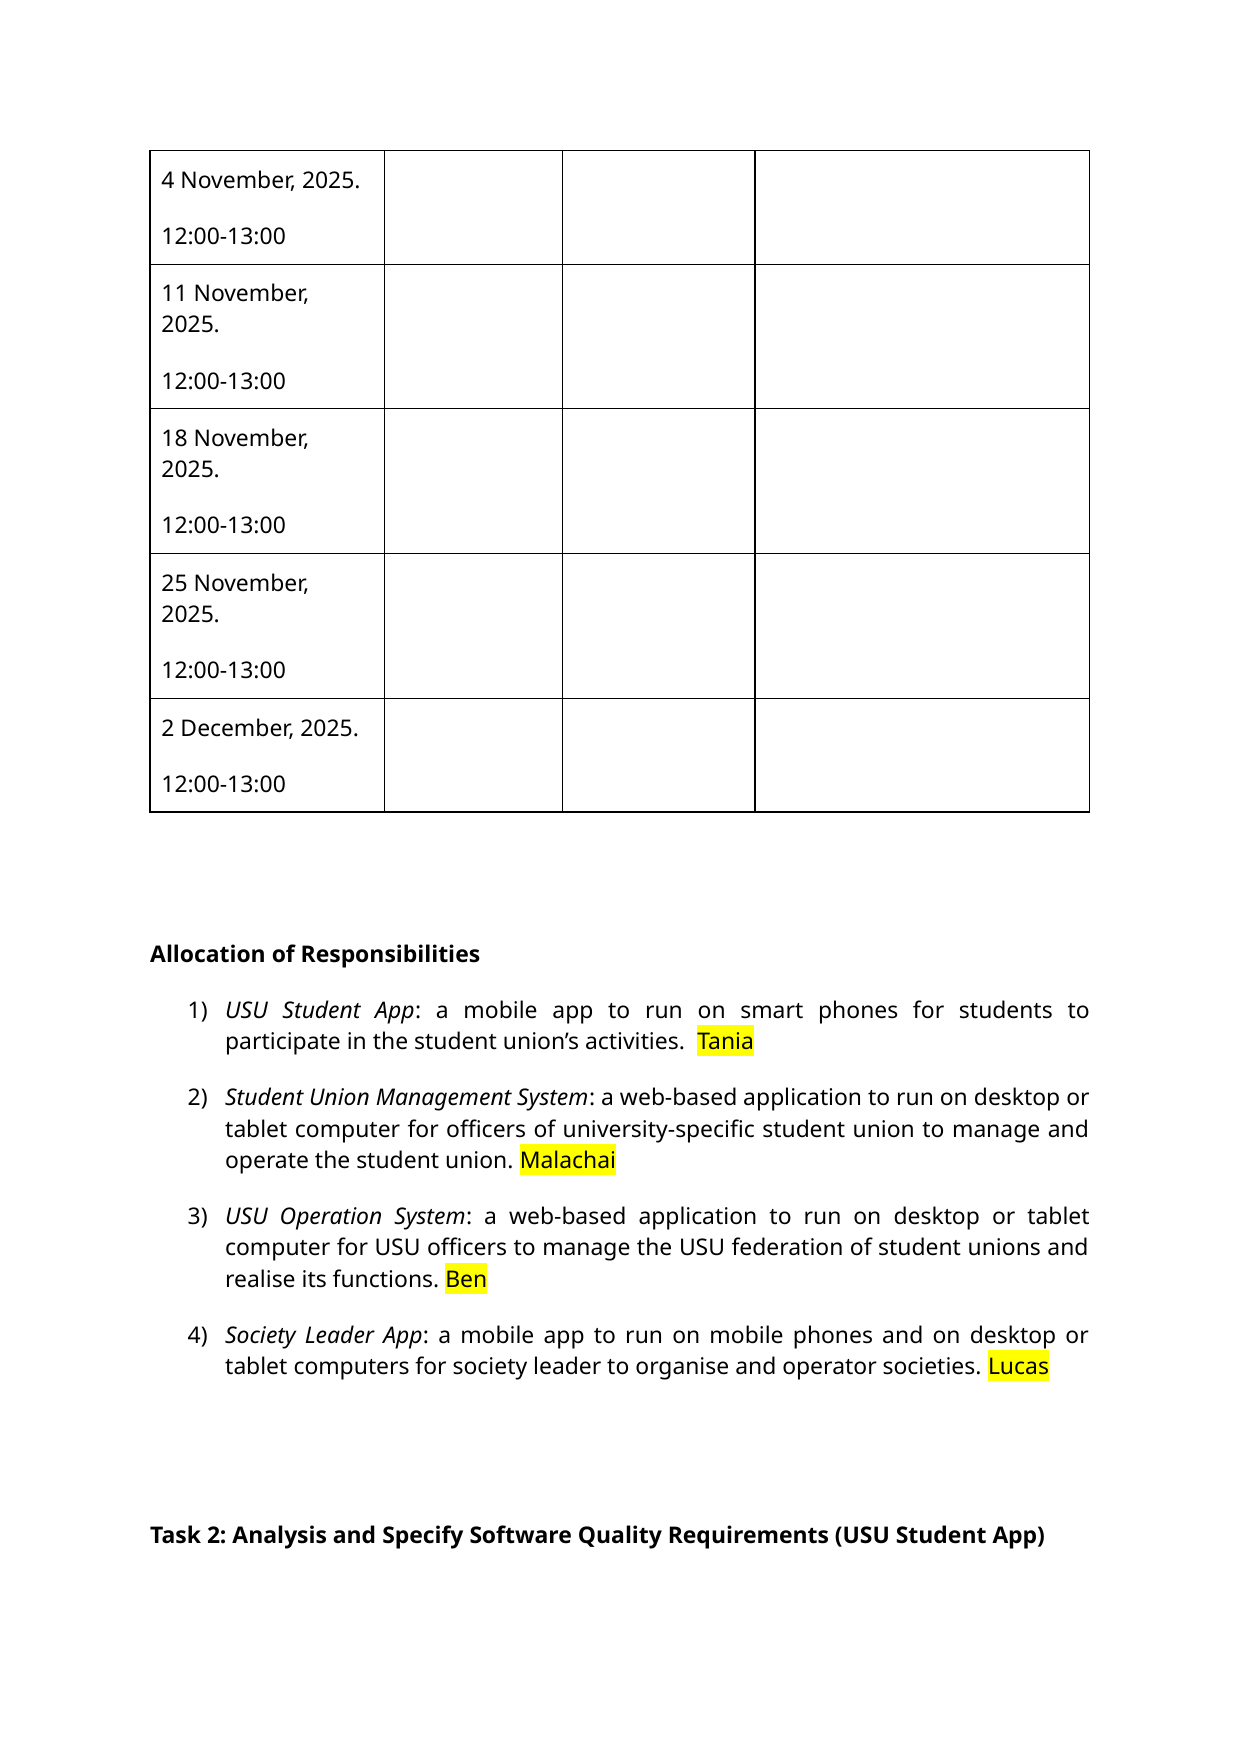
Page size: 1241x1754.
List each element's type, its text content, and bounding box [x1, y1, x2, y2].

table_cell [385, 554, 562, 698]
list Society Leader App: a mobile app to run on mobile phones and on desktop or tablet computers for society leader to organise and operator societies. Lucas [187, 1319, 1090, 1381]
table_cell 25 November, 2025. 12:00-13:00 [151, 554, 384, 698]
text Task 2: Analysis and Specify Software Quality Requirements (USU Student App) [150, 1519, 1090, 1550]
table_cell [385, 265, 562, 408]
table_cell [563, 409, 754, 553]
list USU Operation System: a web-based application to run on desktop or tablet computer for USU officers to manage the USU federation of student unions and realise its functions. Ben [187, 1200, 1090, 1294]
list Student Union Management System: a web-based application to run on desktop or tablet computer for officers of university-specific student union to manage and operate the student union. Malachai [187, 1081, 1090, 1175]
list USU Student App: a mobile app to run on smart phones for students to participate in the student union’s activities. Tania [187, 994, 1090, 1056]
table_cell 11 November, 2025. 12:00-13:00 [151, 265, 384, 408]
table_cell 4 November, 2025. 12:00-13:00 [151, 151, 384, 263]
table_cell [563, 554, 754, 698]
table_cell [385, 409, 562, 553]
table_cell [756, 699, 1089, 811]
table_cell [563, 151, 754, 263]
table_cell [563, 265, 754, 408]
table_cell [756, 409, 1089, 553]
table_cell [385, 699, 562, 811]
table_cell [563, 699, 754, 811]
table_cell [756, 151, 1089, 263]
table_cell 18 November, 2025. 12:00-13:00 [151, 409, 384, 553]
table_cell [756, 265, 1089, 408]
table_cell [385, 151, 562, 263]
table_cell 2 December, 2025. 12:00-13:00 [151, 699, 384, 811]
text Allocation of Responsibilities [150, 937, 1090, 969]
table_cell [756, 554, 1089, 698]
